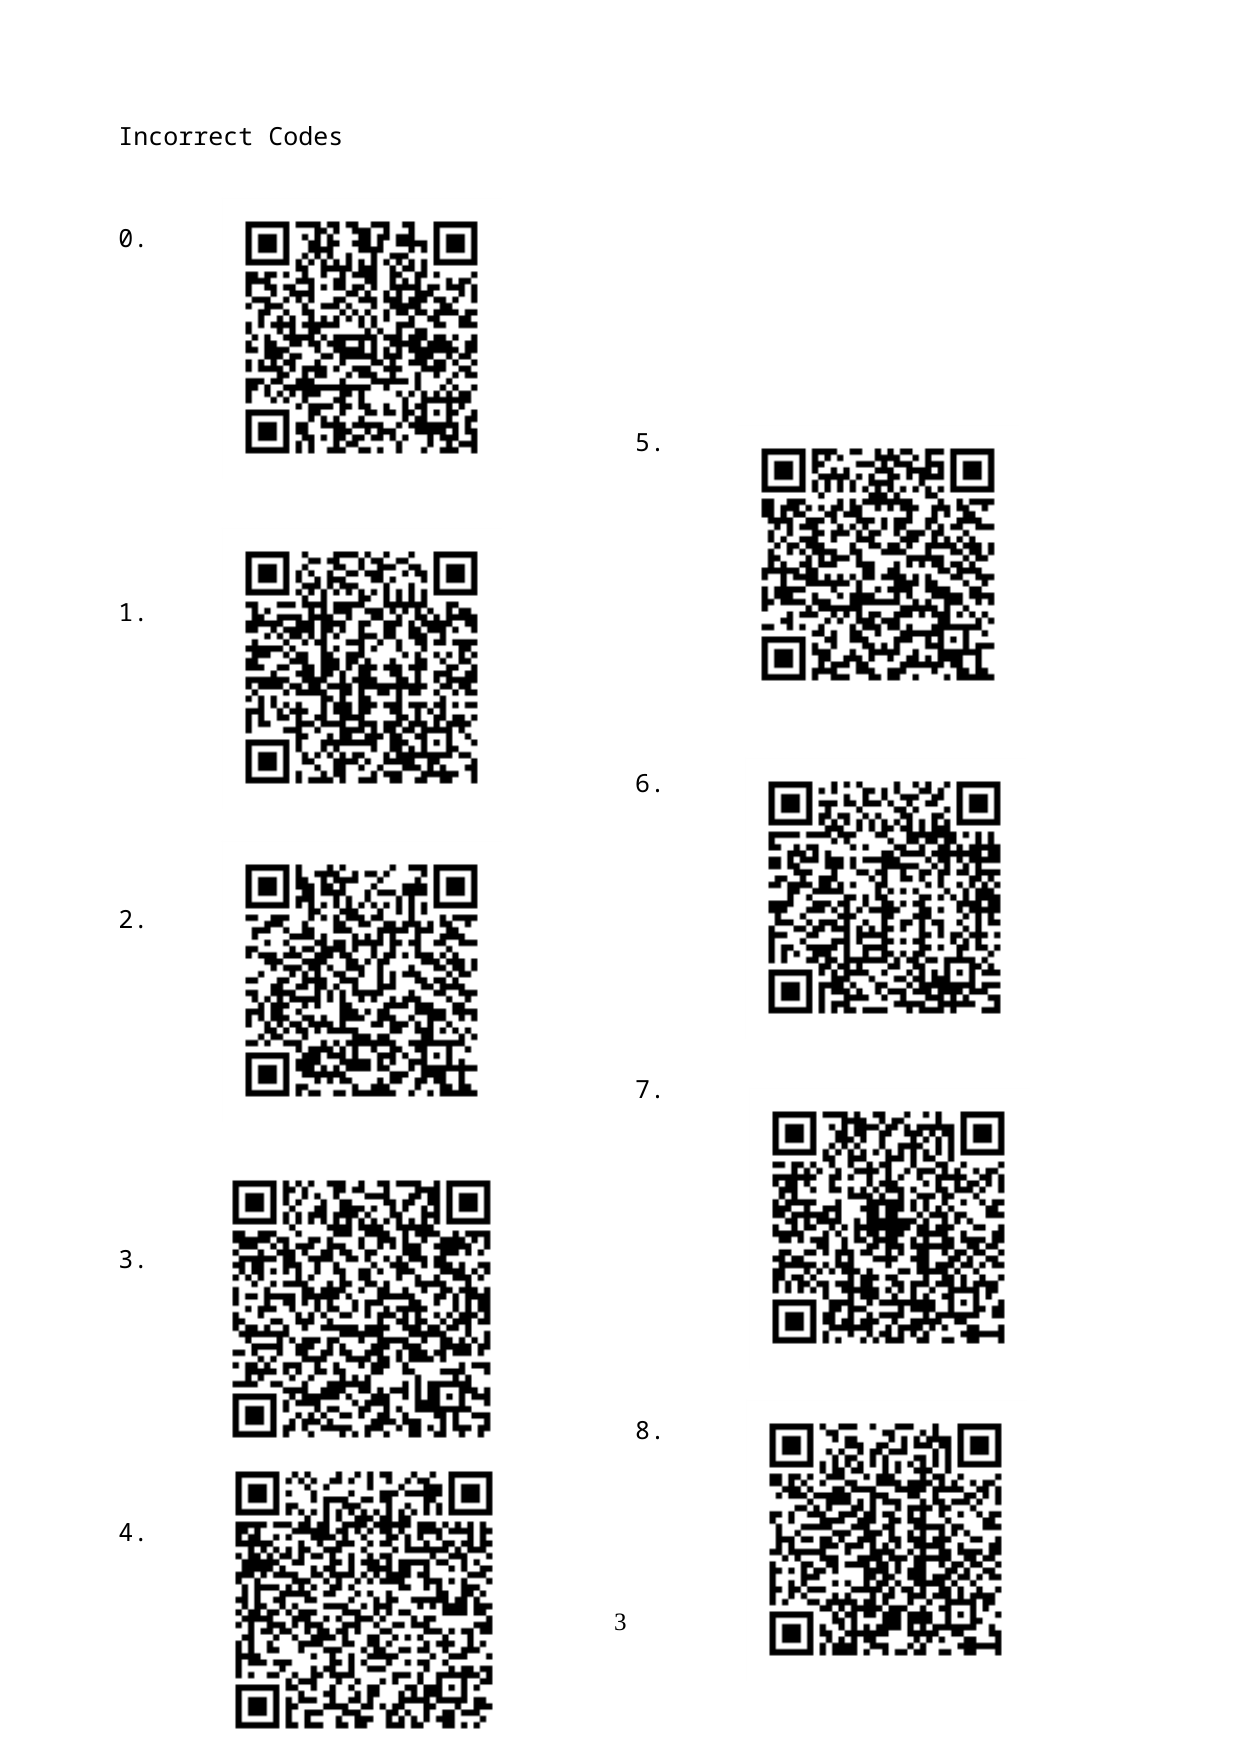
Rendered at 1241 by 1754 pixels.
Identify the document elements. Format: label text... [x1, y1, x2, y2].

picture [221, 527, 503, 809]
text 3. [118, 1242, 208, 1276]
text 4. [118, 1515, 211, 1549]
text [1027, 1412, 1122, 1447]
text Incorrect Codes [118, 118, 605, 152]
picture [737, 424, 1019, 706]
text [515, 1242, 605, 1276]
text 8. [635, 1412, 745, 1447]
picture [745, 1399, 1027, 1681]
text 0. [118, 220, 221, 254]
text 5. [635, 425, 737, 459]
picture [208, 1156, 518, 1754]
text [1019, 425, 1122, 459]
text [503, 595, 605, 629]
text 6. [635, 765, 744, 799]
text [1026, 765, 1122, 799]
text [503, 902, 605, 936]
text 7. [635, 1072, 1122, 1106]
text [503, 220, 605, 254]
text 1. [118, 595, 221, 629]
picture [221, 840, 503, 1122]
picture [221, 197, 503, 479]
text 2. [118, 902, 221, 936]
picture [744, 757, 1026, 1039]
picture [748, 1087, 1030, 1369]
text [518, 1515, 605, 1549]
